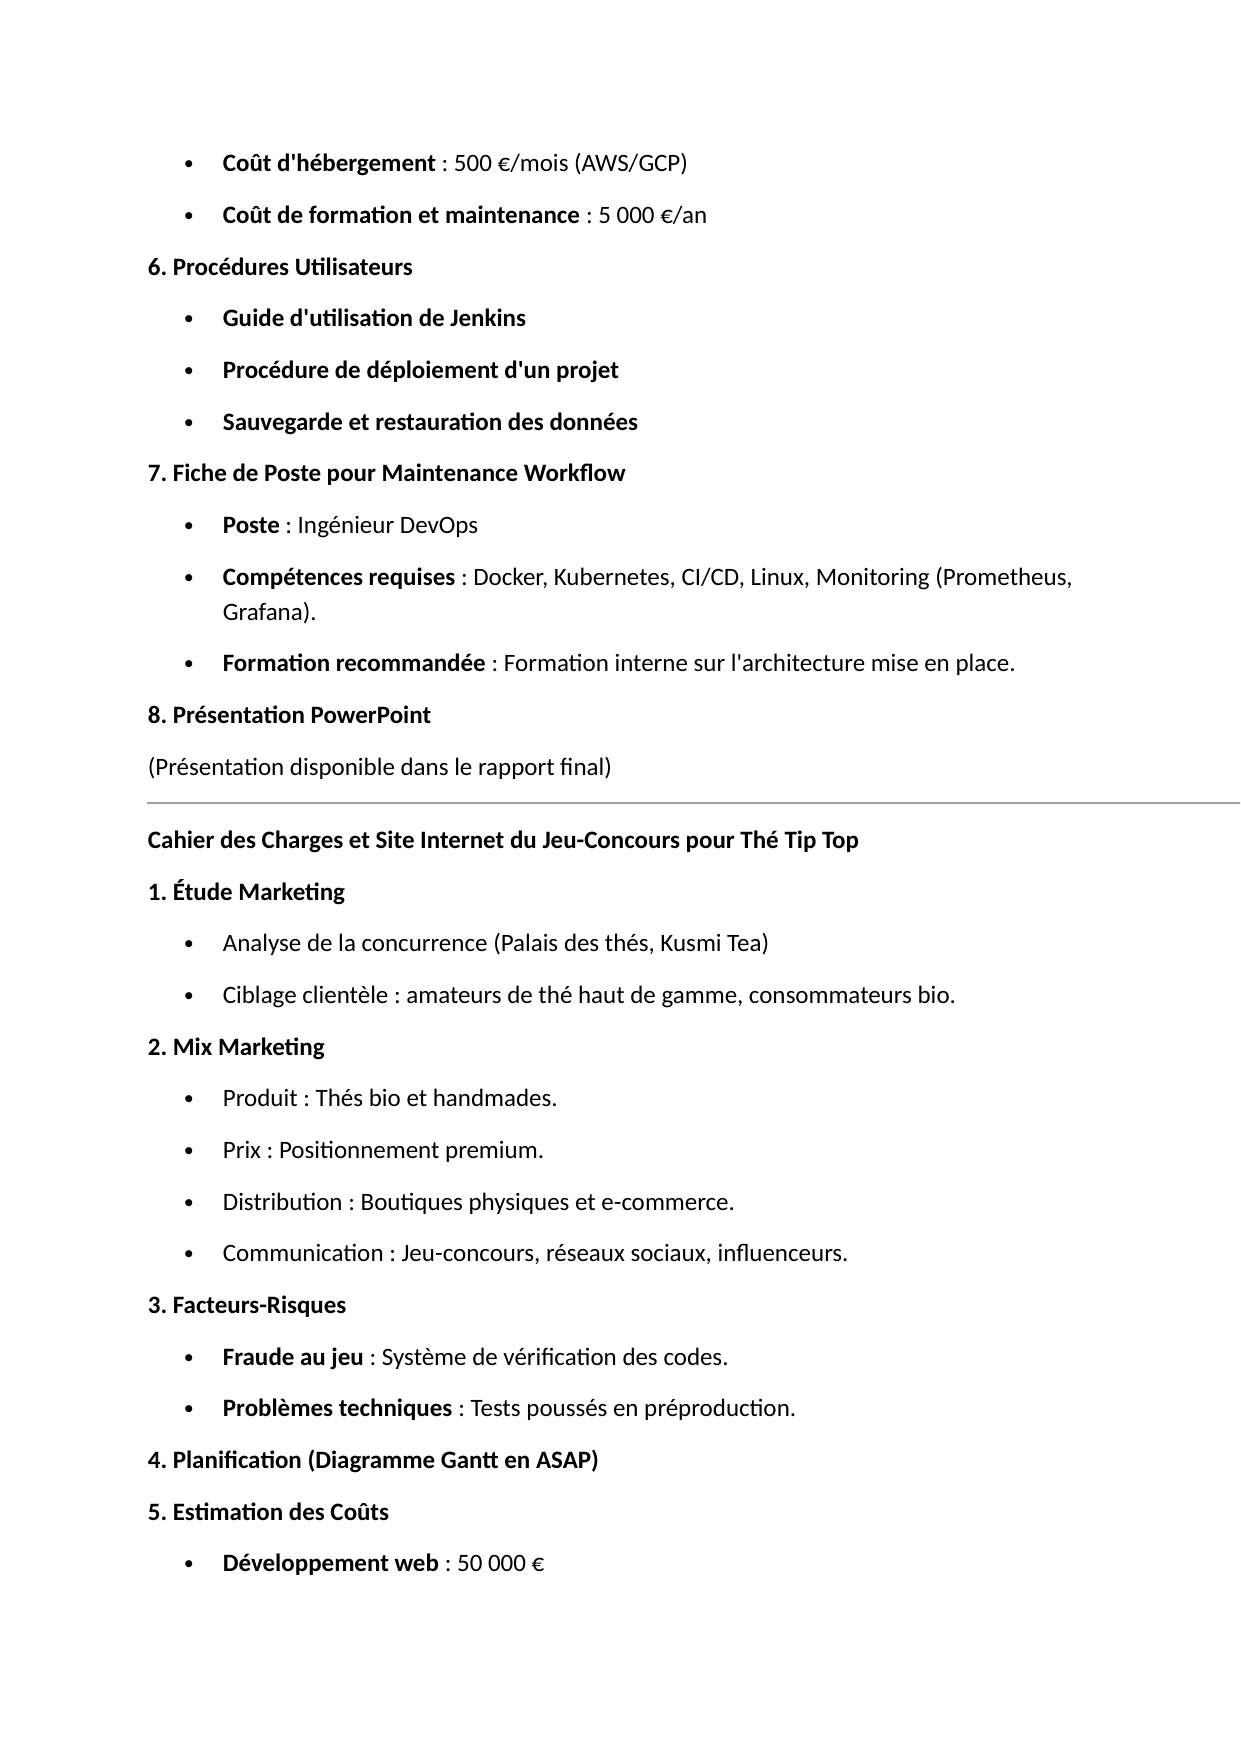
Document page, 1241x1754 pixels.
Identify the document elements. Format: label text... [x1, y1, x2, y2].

list Problèmes techniques : Tests poussés en préproduction. [185, 1392, 1093, 1423]
list Produit : Thés bio et handmades. [185, 1082, 1093, 1113]
list Procédure de déploiement d'un projet [185, 354, 1093, 385]
text 6. Procédures Utilisateurs [148, 251, 1093, 281]
text Cahier des Charges et Site Internet du Jeu-Concours pour Thé Tip Top [148, 824, 1093, 854]
list Formation recommandée : Formation interne sur l'architecture mise en place. [185, 648, 1093, 678]
list Coût d'hébergement : 500 €/mois (AWS/GCP) [185, 148, 1093, 178]
text 3. Facteurs-Risques [148, 1289, 1093, 1319]
text 2. Mix Marketing [148, 1031, 1093, 1061]
list Poste : Ingénieur DevOps [185, 509, 1093, 540]
list Ciblage clientèle : amateurs de thé haut de gamme, consommateurs bio. [185, 979, 1093, 1009]
text 8. Présentation PowerPoint [148, 699, 1093, 730]
list Compétences requises : Docker, Kubernetes, CI/CD, Linux, Monitoring (Prometheus, Grafana). [185, 561, 1093, 626]
list Développement web : 50 000 € [185, 1547, 1093, 1578]
text (Présentation disponible dans le rapport final) [148, 751, 1093, 781]
text 5. Estimation des Coûts [148, 1496, 1093, 1526]
list Coût de formation et maintenance : 5 000 €/an [185, 199, 1093, 230]
list Sauvegarde et restauration des données [185, 406, 1093, 436]
text 7. Fiche de Poste pour Maintenance Workflow [148, 458, 1093, 488]
list Analyse de la concurrence (Palais des thés, Kusmi Tea) [185, 927, 1093, 958]
list Communication : Jeu-concours, réseaux sociaux, influenceurs. [185, 1237, 1093, 1268]
list Distribution : Boutiques physiques et e-commerce. [185, 1186, 1093, 1216]
list Guide d'utilisation de Jenkins [185, 303, 1093, 333]
text 1. Étude Marketing [148, 876, 1093, 906]
list Fraude au jeu : Système de vérification des codes. [185, 1341, 1093, 1371]
list Prix : Positionnement premium. [185, 1134, 1093, 1164]
text 4. Planification (Diagramme Gantt en ASAP) [148, 1444, 1093, 1474]
